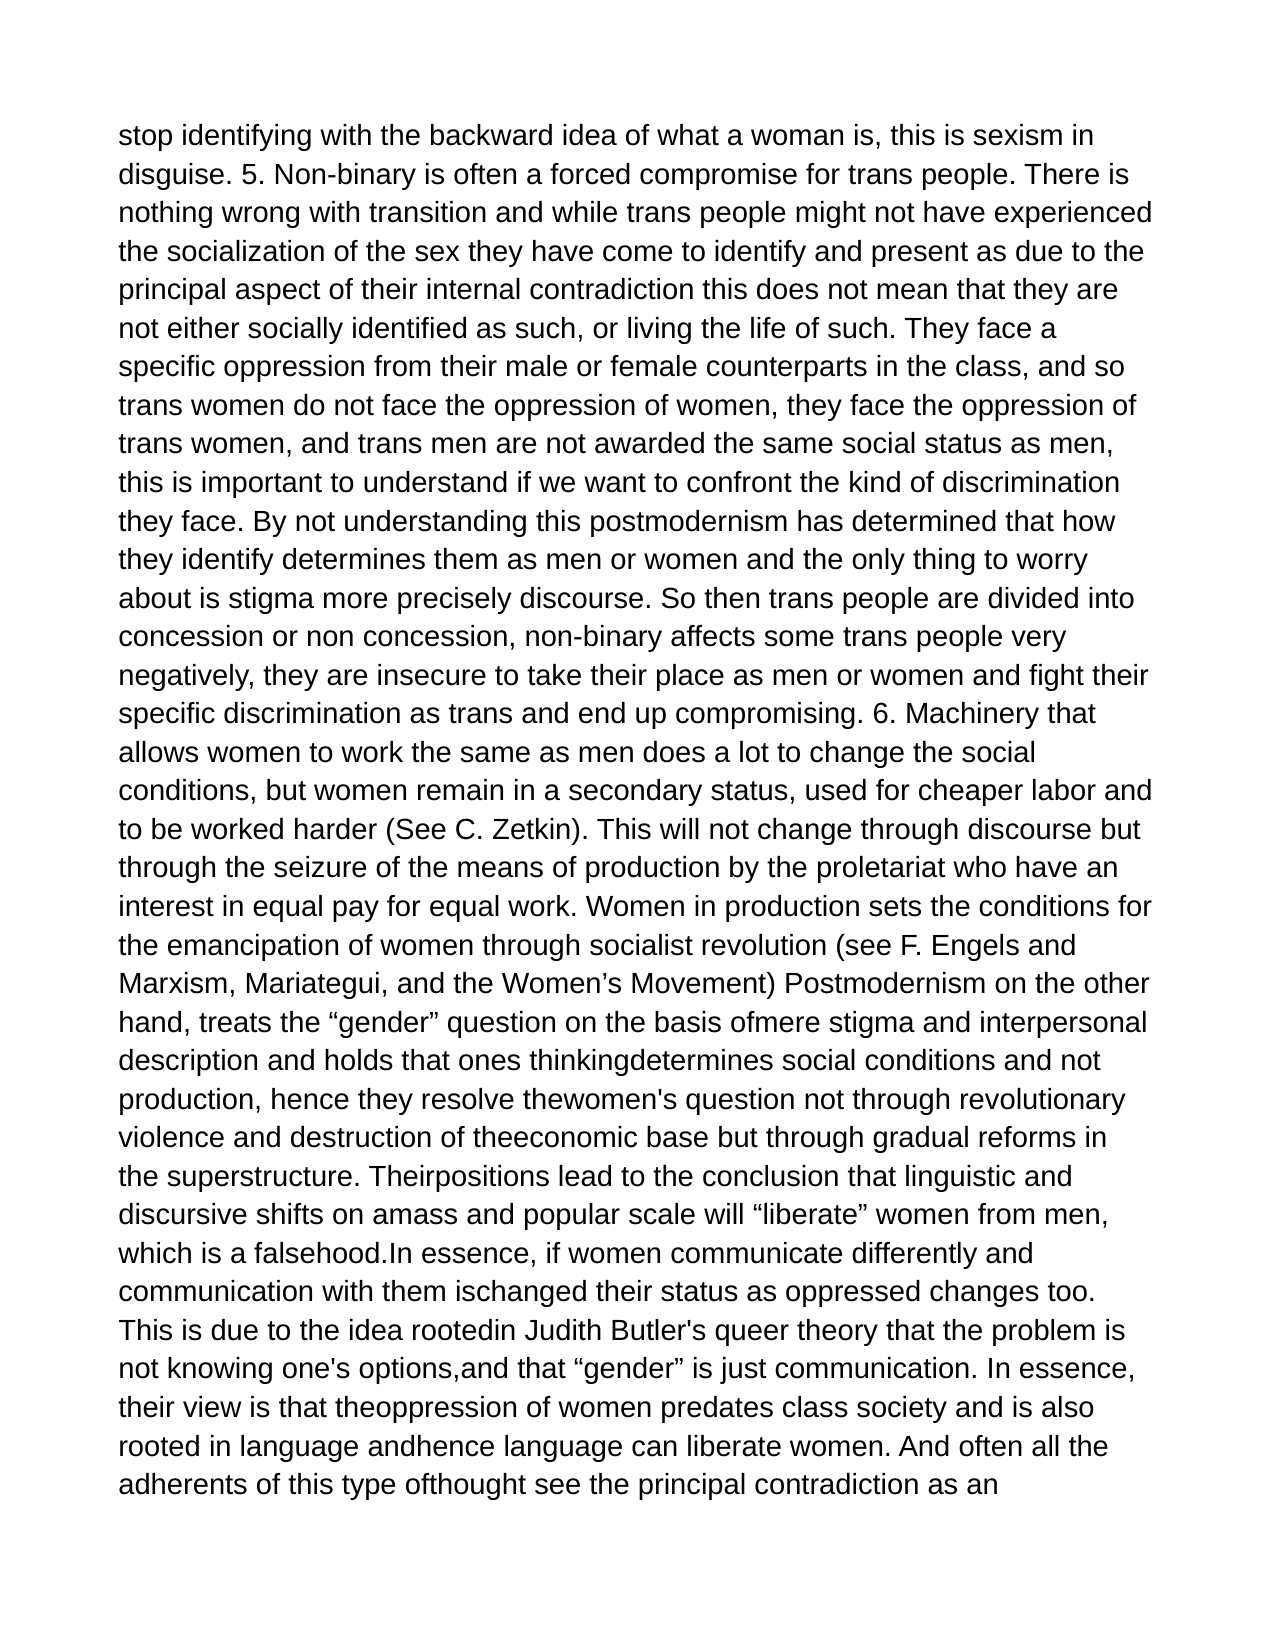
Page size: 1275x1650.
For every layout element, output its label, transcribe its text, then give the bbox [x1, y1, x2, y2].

text stop identifying with the backward idea of what a woman is, this is sexism in disguise. 5. Non-binary is often a forced compromise for trans people. There is nothing wrong with transition and while trans people might not have experienced the socialization of the sex they have come to identify and present as due to the principal aspect of their internal contradiction this does not mean that they are not either socially identified as such, or living the life of such. They face a specific oppression from their male or female counterparts in the class, and so trans women do not face the oppression of women, they face the oppression of trans women, and trans men are not awarded the same social status as men, this is important to understand if we want to confront the kind of discrimination they face. By not understanding this postmodernism has determined that how they identify determines them as men or women and the only thing to worry about is stigma more precisely discourse. So then trans people are divided into concession or non concession, non-binary affects some trans people very negatively, they are insecure to take their place as men or women and fight their specific discrimination as trans and end up compromising. 6. Machinery that allows women to work the same as men does a lot to change the social conditions, but women remain in a secondary status, used for cheaper labor and to be worked harder (See C. Zetkin). This will not change through discourse but through the seizure of the means of production by the proletariat who have an interest in equal pay for equal work. Women in production sets the conditions for the emancipation of women through socialist revolution (see F. Engels and Marxism, Mariategui, and the Women’s Movement) Postmodernism on the other hand, treats the “gender” question on the basis ofmere stigma and interpersonal description and holds that ones thinkingdetermines social conditions and not production, hence they resolve thewomen's question not through revolutionary violence and destruction of theeconomic base but through gradual reforms in the superstructure. Theirpositions lead to the conclusion that linguistic and discursive shifts on amass and popular scale will “liberate” women from men, which is a falsehood.In essence, if women communicate differently and communication with them ischanged their status as oppressed changes too. This is due to the idea rootedin Judith Butler's queer theory that the problem is not knowing one's options,and that “gender” is just communication. In essence, their view is that theoppression of women predates class society and is also rooted in language andhence language can liberate women. And often all the adherents of this type ofthought see the principal contradiction as an [118, 118, 1157, 1501]
